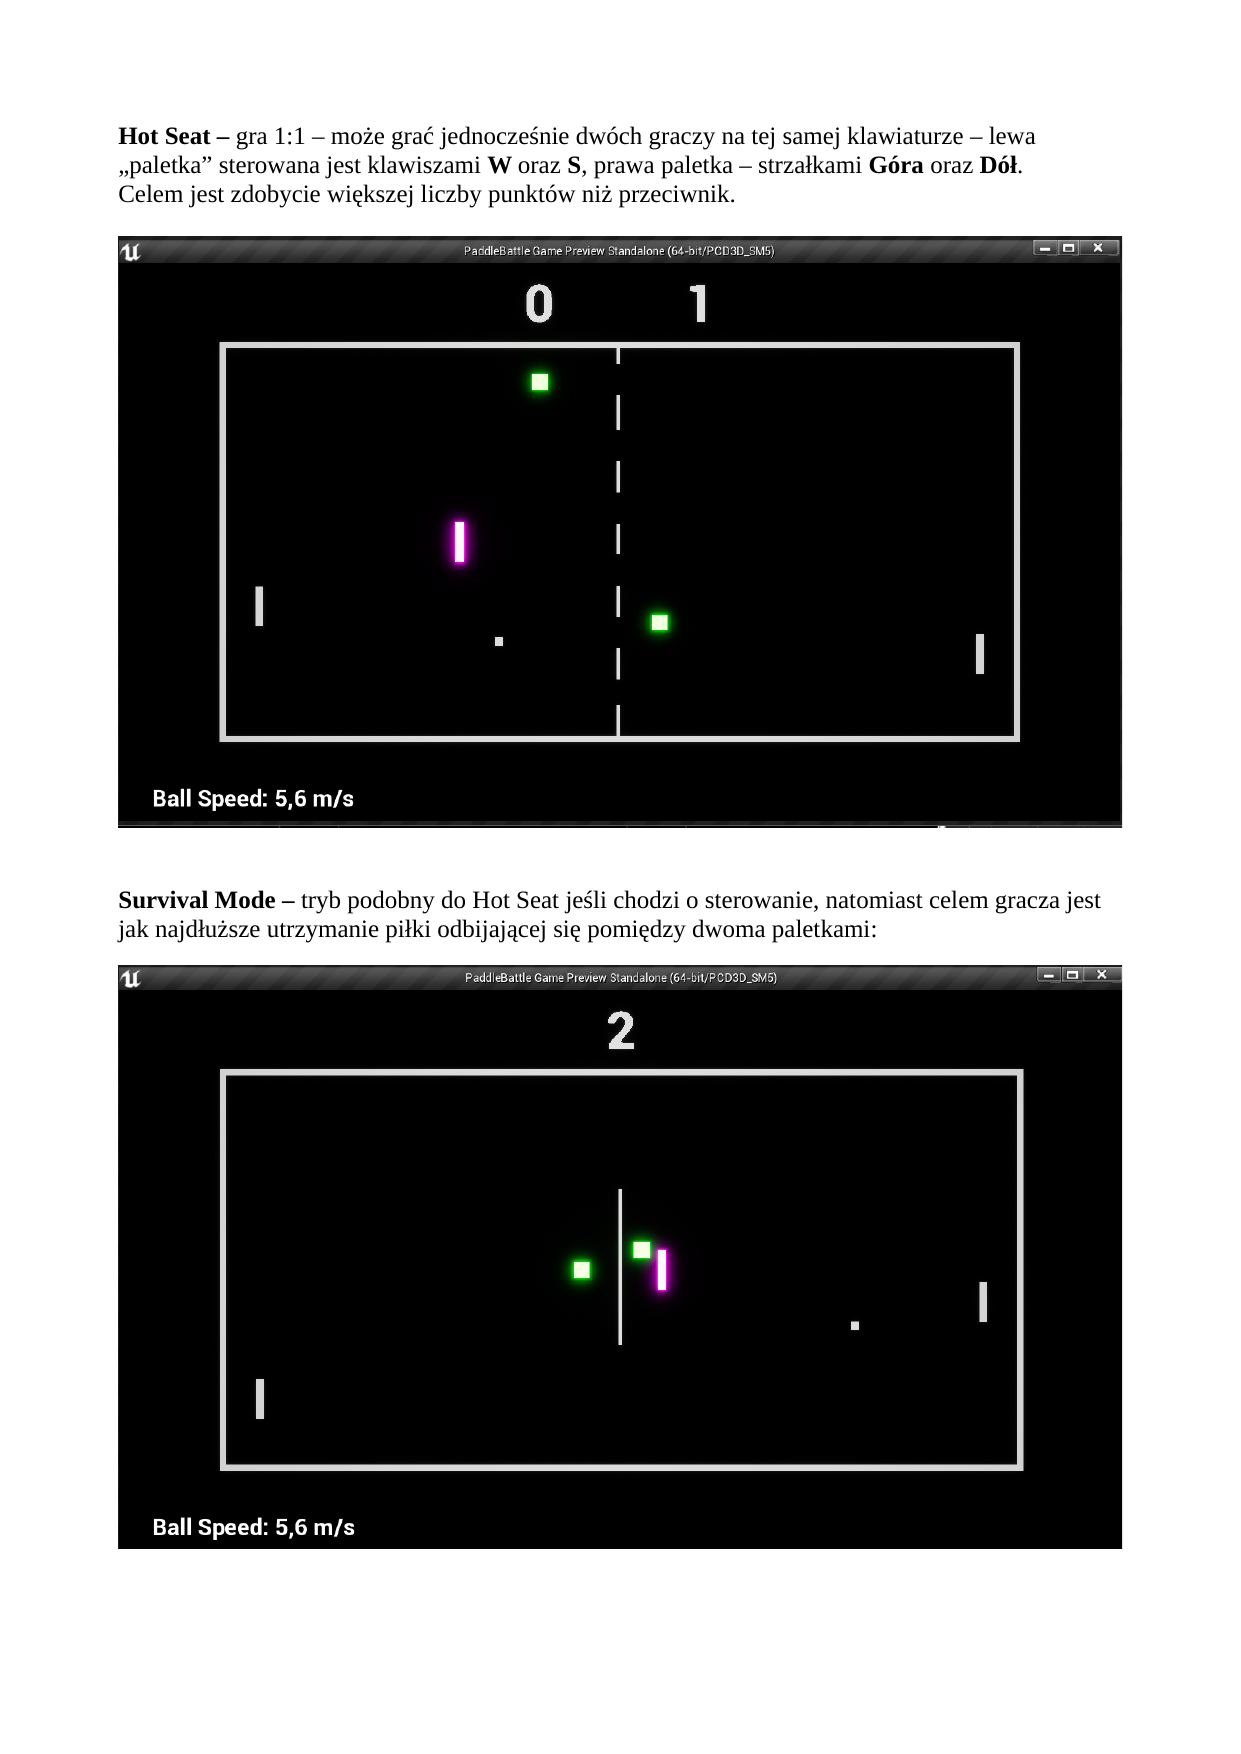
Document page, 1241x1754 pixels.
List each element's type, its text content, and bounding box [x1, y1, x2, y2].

text Hot Seat – gra 1:1 – może grać jednocześnie dwóch graczy na tej samej klawiaturze – lewa „paletka” sterowana jest klawiszami W oraz S, prawa paletka – strzałkami Góra oraz Dół. [118, 121, 1122, 179]
picture [118, 236, 1123, 828]
picture [118, 965, 1123, 1549]
text Survival Mode – tryb podobny do Hot Seat jeśli chodzi o sterowanie, natomiast celem gracza jest jak najdłuższe utrzymanie piłki odbijającej się pomiędzy dwoma paletkami: [118, 885, 1122, 943]
text Celem jest zdobycie większej liczby punktów niż przeciwnik. [118, 179, 1122, 207]
